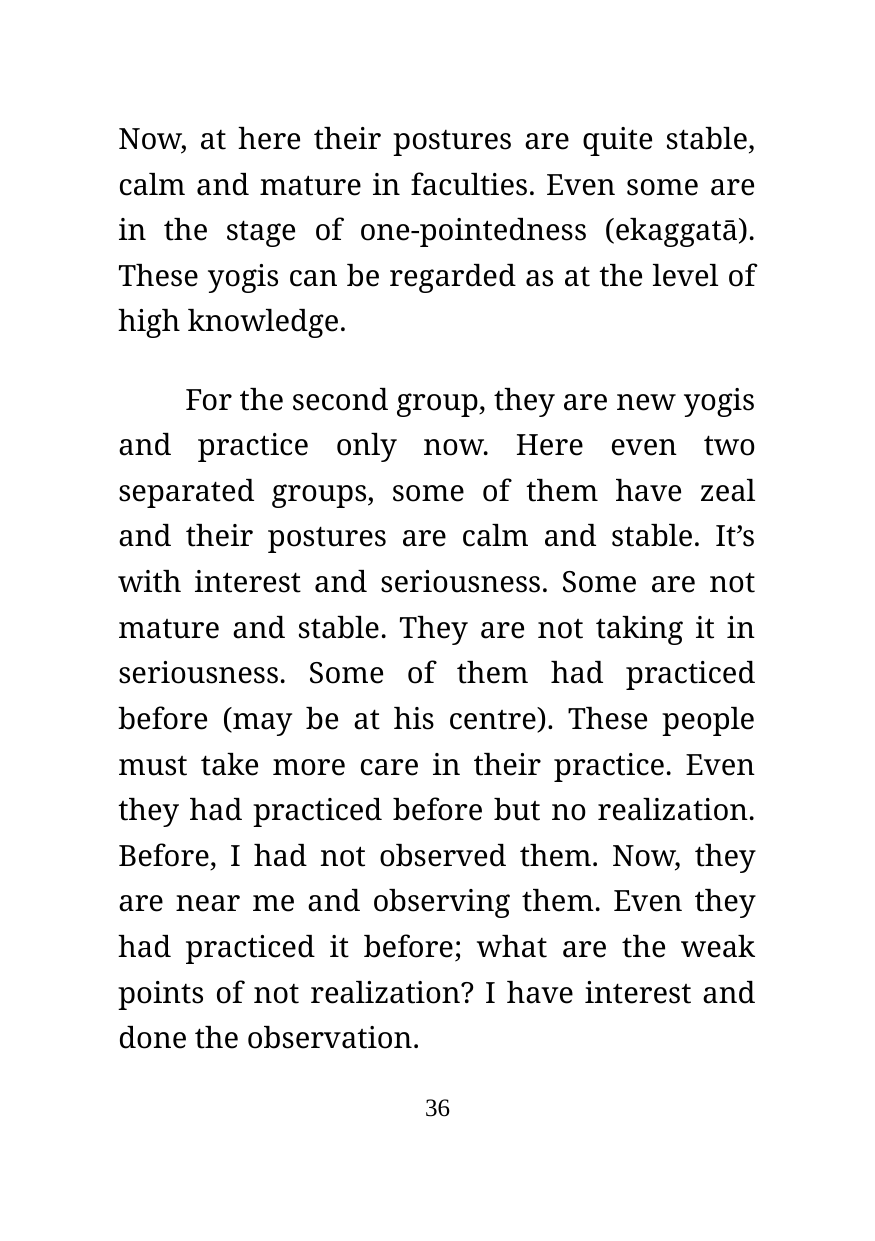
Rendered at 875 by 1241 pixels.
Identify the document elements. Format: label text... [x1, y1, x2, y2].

text For the second group, they are new yogis and practice only now. Here even two separated groups, some of them have zeal and their postures are calm and stable. It’s with interest and seriousness. Some are not mature and stable. They are not taking it in seriousness. Some of them had practiced before (may be at his centre). These people must take more care in their practice. Even they had practiced before but no realization. Before, I had not observed them. Now, they are near me and observing them. Even they had practiced it before; what are the weak points of not realization? I have interest and done the observation. [118, 379, 756, 1057]
text Now, at here their postures are quite stable, calm and mature in faculties. Even some are in the stage of one-pointedness (ekaggatā). These yogis can be regarded as at the level of high knowledge. [118, 118, 756, 340]
